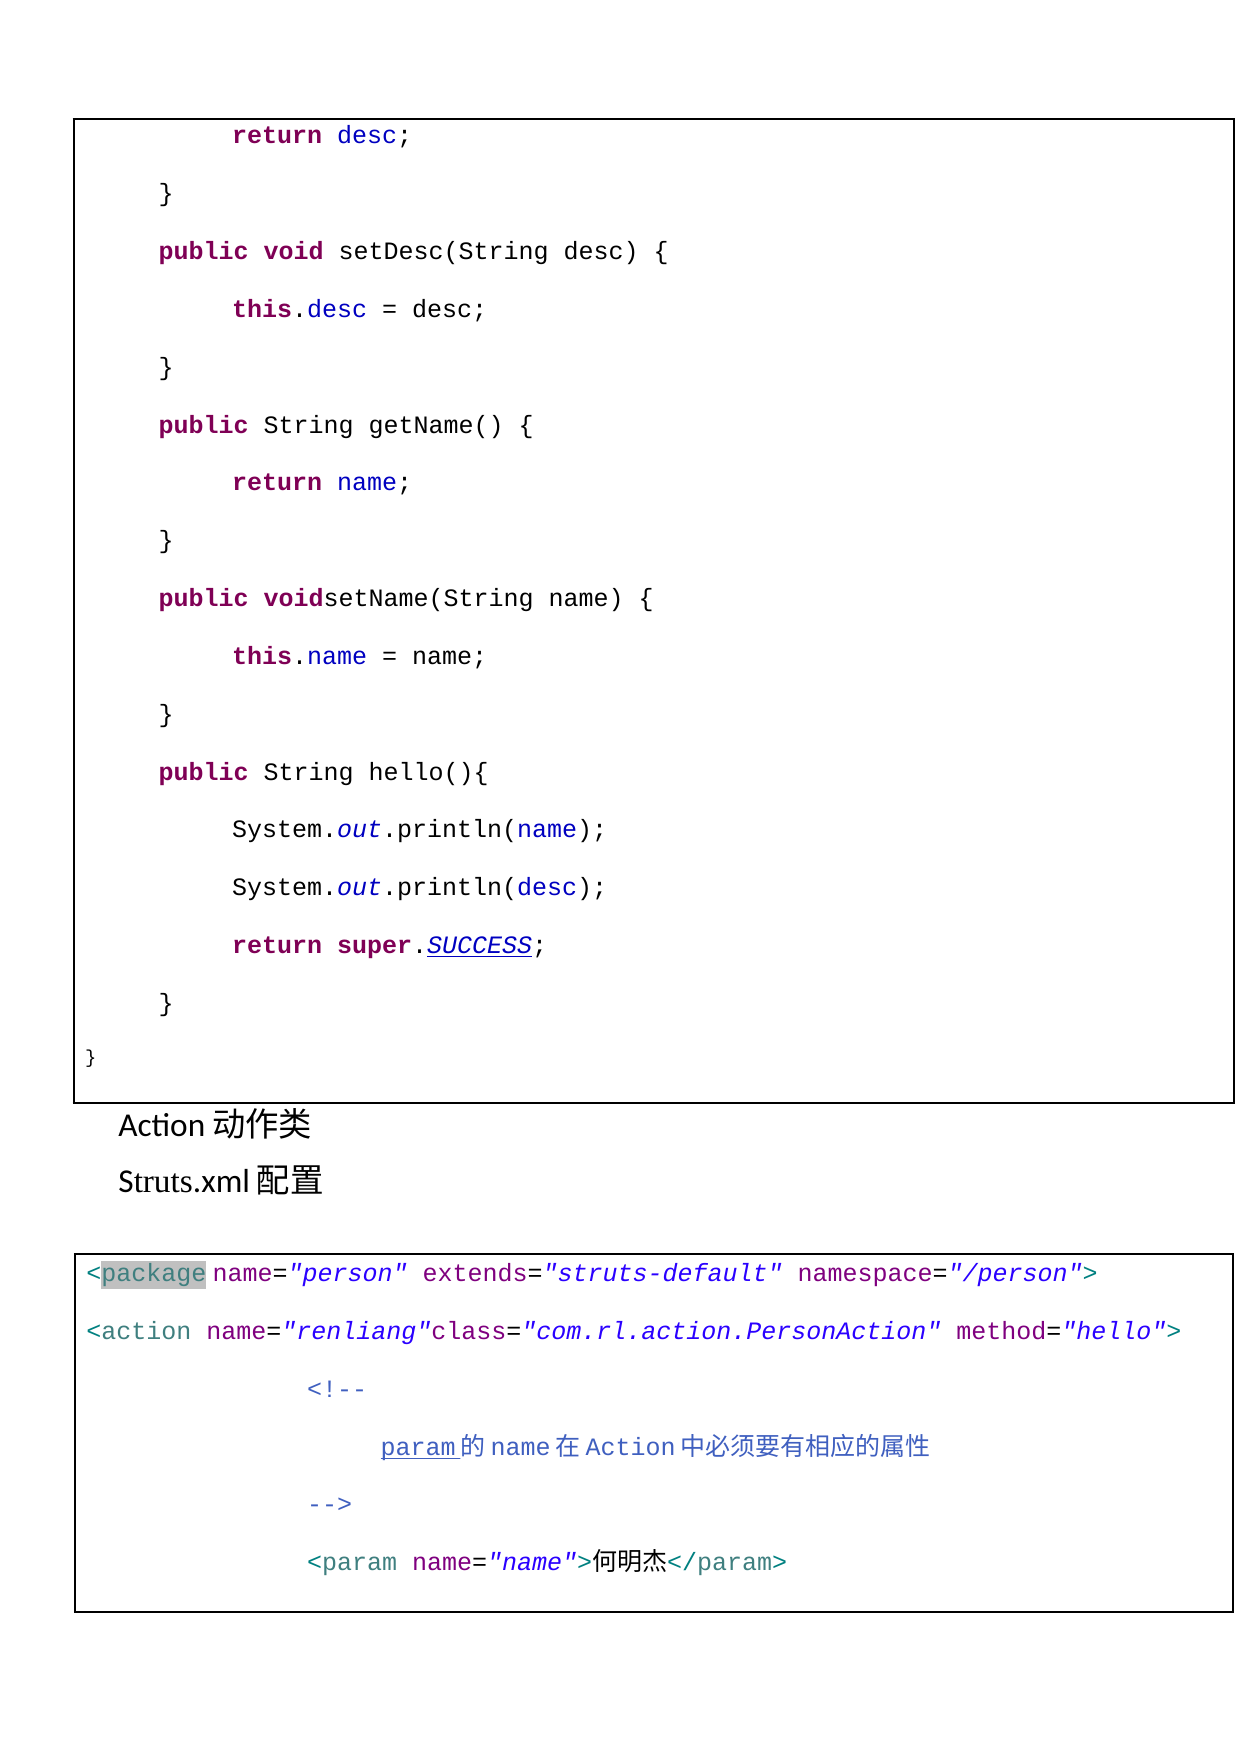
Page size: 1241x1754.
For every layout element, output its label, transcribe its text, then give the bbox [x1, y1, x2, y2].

table_header return desc; } public void setDesc(String desc) { this.desc = desc; } public String getName() { return name; } public voidsetName(String name) { this.name = name; } public String hello(){ System.out.println(name); System.out.println(desc); return super.SUCCESS; } } [75, 120, 1233, 1102]
table_header <package name="person" extends="struts-default" namespace="/person"> <action name="renliang"class="com.rl.action.PersonAction" method="hello"> <!-- param的name在Action中必须要有相应的属性 --> <param name="name">何明杰</param> [76, 1255, 1232, 1611]
text Action动作类 [118, 1104, 1169, 1144]
text Struts.xml配置 [118, 1157, 1169, 1202]
